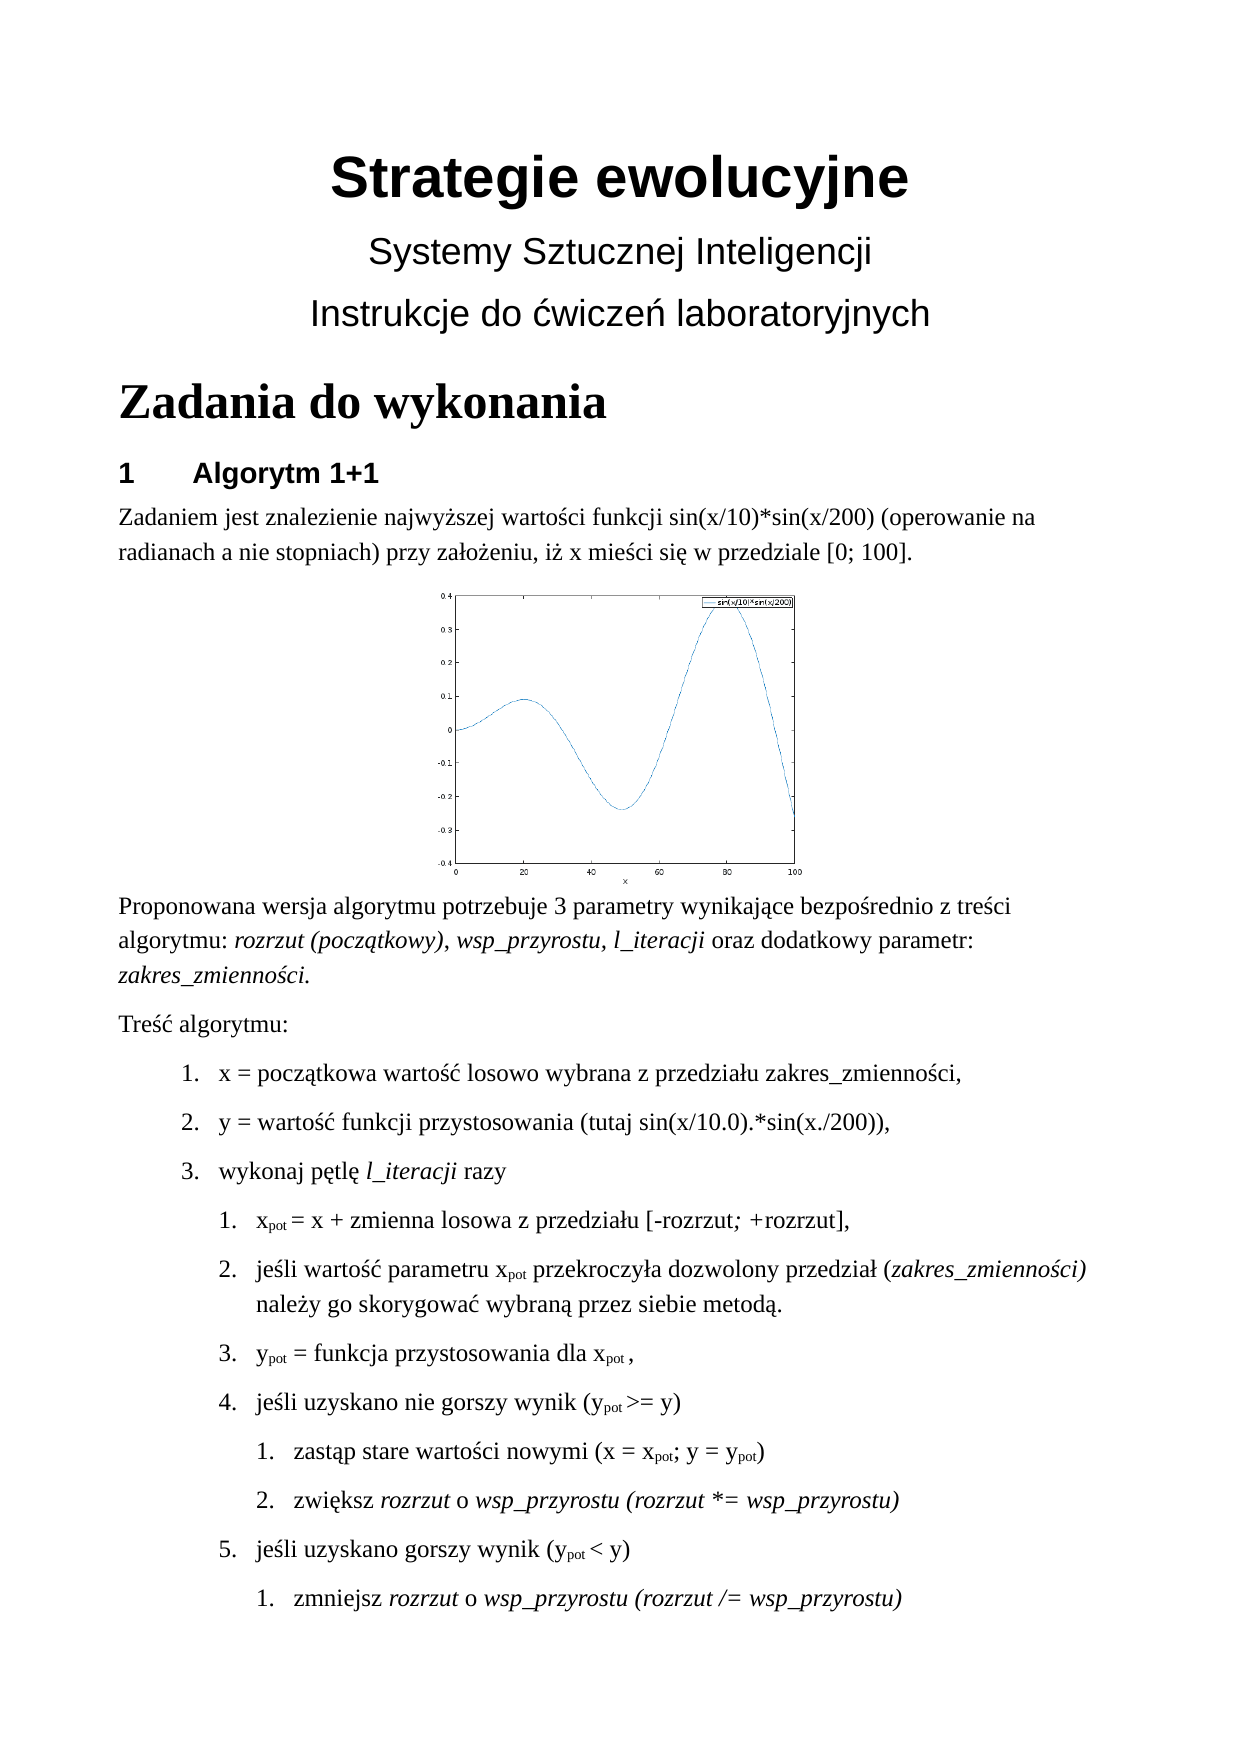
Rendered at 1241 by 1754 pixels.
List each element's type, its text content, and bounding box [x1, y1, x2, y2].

list x = początkowa wartość losowo wybrana z przedziału zakres_zmienności, [181, 1058, 1122, 1087]
list ypot = funkcja przystosowania dla xpot , [218, 1338, 1122, 1366]
text Zadaniem jest znalezienie najwyższej wartości funkcji sin(x/10)*sin(x/200) (operowanie na radianach a nie stopniach) przy założeniu, iż x mieści się w przedziale [0; 100]. [118, 502, 1122, 566]
subtitle Algorytm 1+1 [118, 456, 1122, 490]
subtitle Instrukcje do ćwiczeń laboratoryjnych [118, 291, 1122, 334]
list jeśli uzyskano nie gorszy wynik (ypot >= y) [218, 1387, 1122, 1416]
list zastąp stare wartości nowymi (x = xpot; y = ypot) [256, 1436, 1122, 1464]
list zmniejsz rozrzut o wsp_przyrostu (rozrzut /= wsp_przyrostu) [256, 1583, 1122, 1612]
list wykonaj pętlę l_iteracji razy [181, 1156, 1122, 1185]
text Proponowana wersja algorytmu potrzebuje 3 parametry wynikające bezpośrednio z treści algorytmu: rozrzut (początkowy), wsp_przyrostu, l_iteracji oraz dodatkowy parametr: zakres_zmienności. [118, 586, 1122, 988]
list y = wartość funkcji przystosowania (tutaj sin(x/10.0).*sin(x./200)), [181, 1107, 1122, 1136]
list xpot = x + zmienna losowa z przedziału [-rozrzut; +rozrzut], [218, 1205, 1122, 1234]
list jeśli uzyskano gorszy wynik (ypot < y) [218, 1534, 1122, 1563]
text Treść algorytmu: [118, 1009, 1122, 1038]
list zwiększ rozrzut o wsp_przyrostu (rozrzut *= wsp_przyrostu) [256, 1485, 1122, 1514]
subtitle Systemy Sztucznej Inteligencji [118, 229, 1122, 272]
list jeśli wartość parametru xpot przekroczyła dozwolony przedział (zakres_zmienności) należy go skorygować wybraną przez siebie metodą. [218, 1254, 1122, 1317]
subtitle Zadania do wykonania [118, 371, 1122, 429]
title Strategie ewolucyjne [118, 143, 1122, 210]
picture [435, 585, 806, 886]
